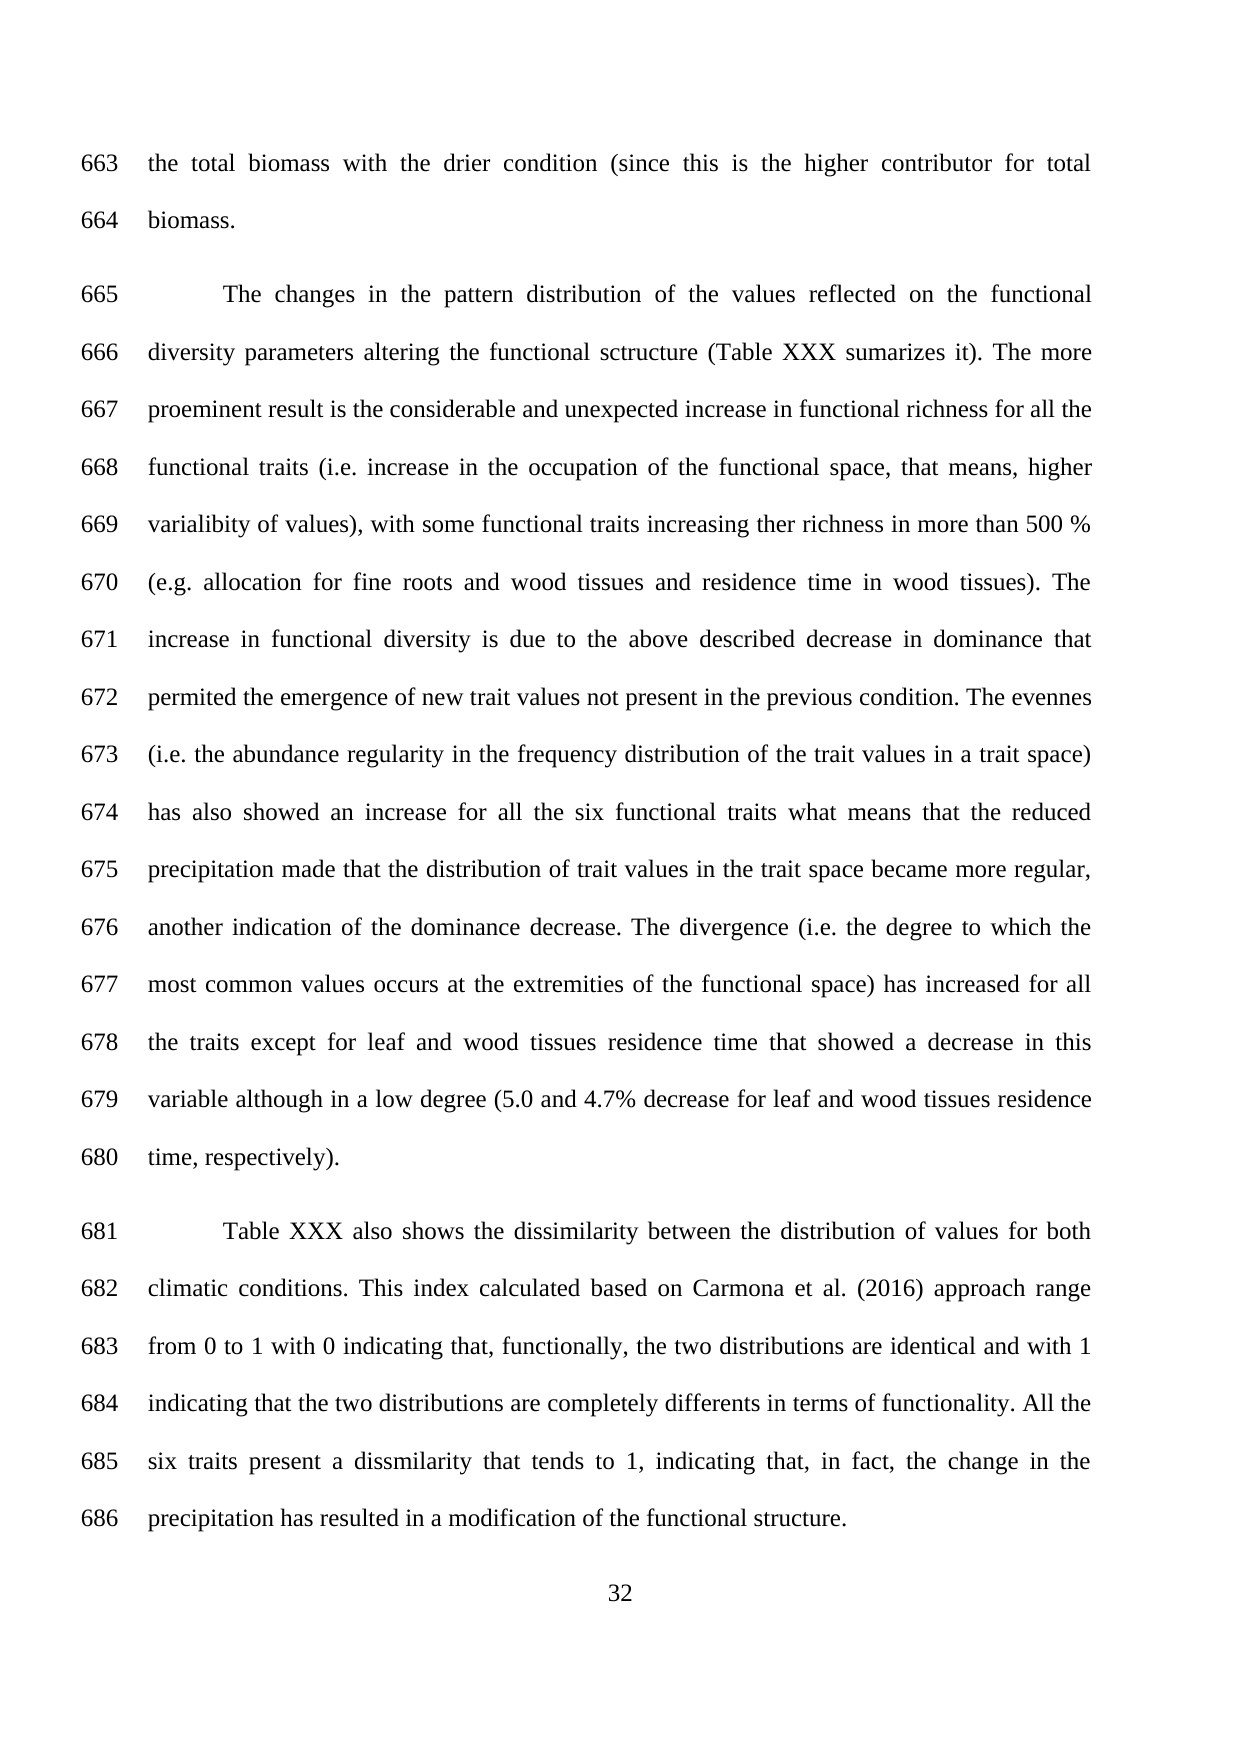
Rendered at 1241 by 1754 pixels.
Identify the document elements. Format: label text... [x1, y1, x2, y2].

text The changes in the pattern distribution of the values reflected on the functional diversity parameters altering the functional sctructure (Table XXX sumarizes it). The more proeminent result is the considerable and unexpected increase in functional richness for all the functional traits (i.e. increase in the occupation of the functional space, that means, higher varialibity of values), with some functional traits increasing ther richness in more than 500 % (e.g. allocation for fine roots and wood tissues and residence time in wood tissues). The increase in functional diversity is due to the above described decrease in dominance that permited the emergence of new trait values not present in the previous condition. The evennes (i.e. the abundance regularity in the frequency distribution of the trait values in a trait space) has also showed an increase for all the six functional traits what means that the reduced precipitation made that the distribution of trait values in the trait space became more regular, another indication of the dominance decrease. The divergence (i.e. the degree to which the most common values occurs at the extremities of the functional space) has increased for all the traits except for leaf and wood tissues residence time that showed a decrease in this variable although in a low degree (5.0 and 4.7% decrease for leaf and wood tissues residence time, respectively). [148, 279, 1093, 1171]
text Table XXX also shows the dissimilarity between the distribution of values for both climatic conditions. This index calculated based on Carmona et al. (2016) approach range from 0 to 1 with 0 indicating that, functionally, the two distributions are identical and with 1 indicating that the two distributions are completely differents in terms of functionality. All the six traits present a dissmilarity that tends to 1, indicating that, in fact, the change in the precipitation has resulted in a modification of the functional structure. [148, 1216, 1093, 1532]
text the total biomass with the drier condition (since this is the higher contributor for total biomass. [148, 148, 1093, 234]
